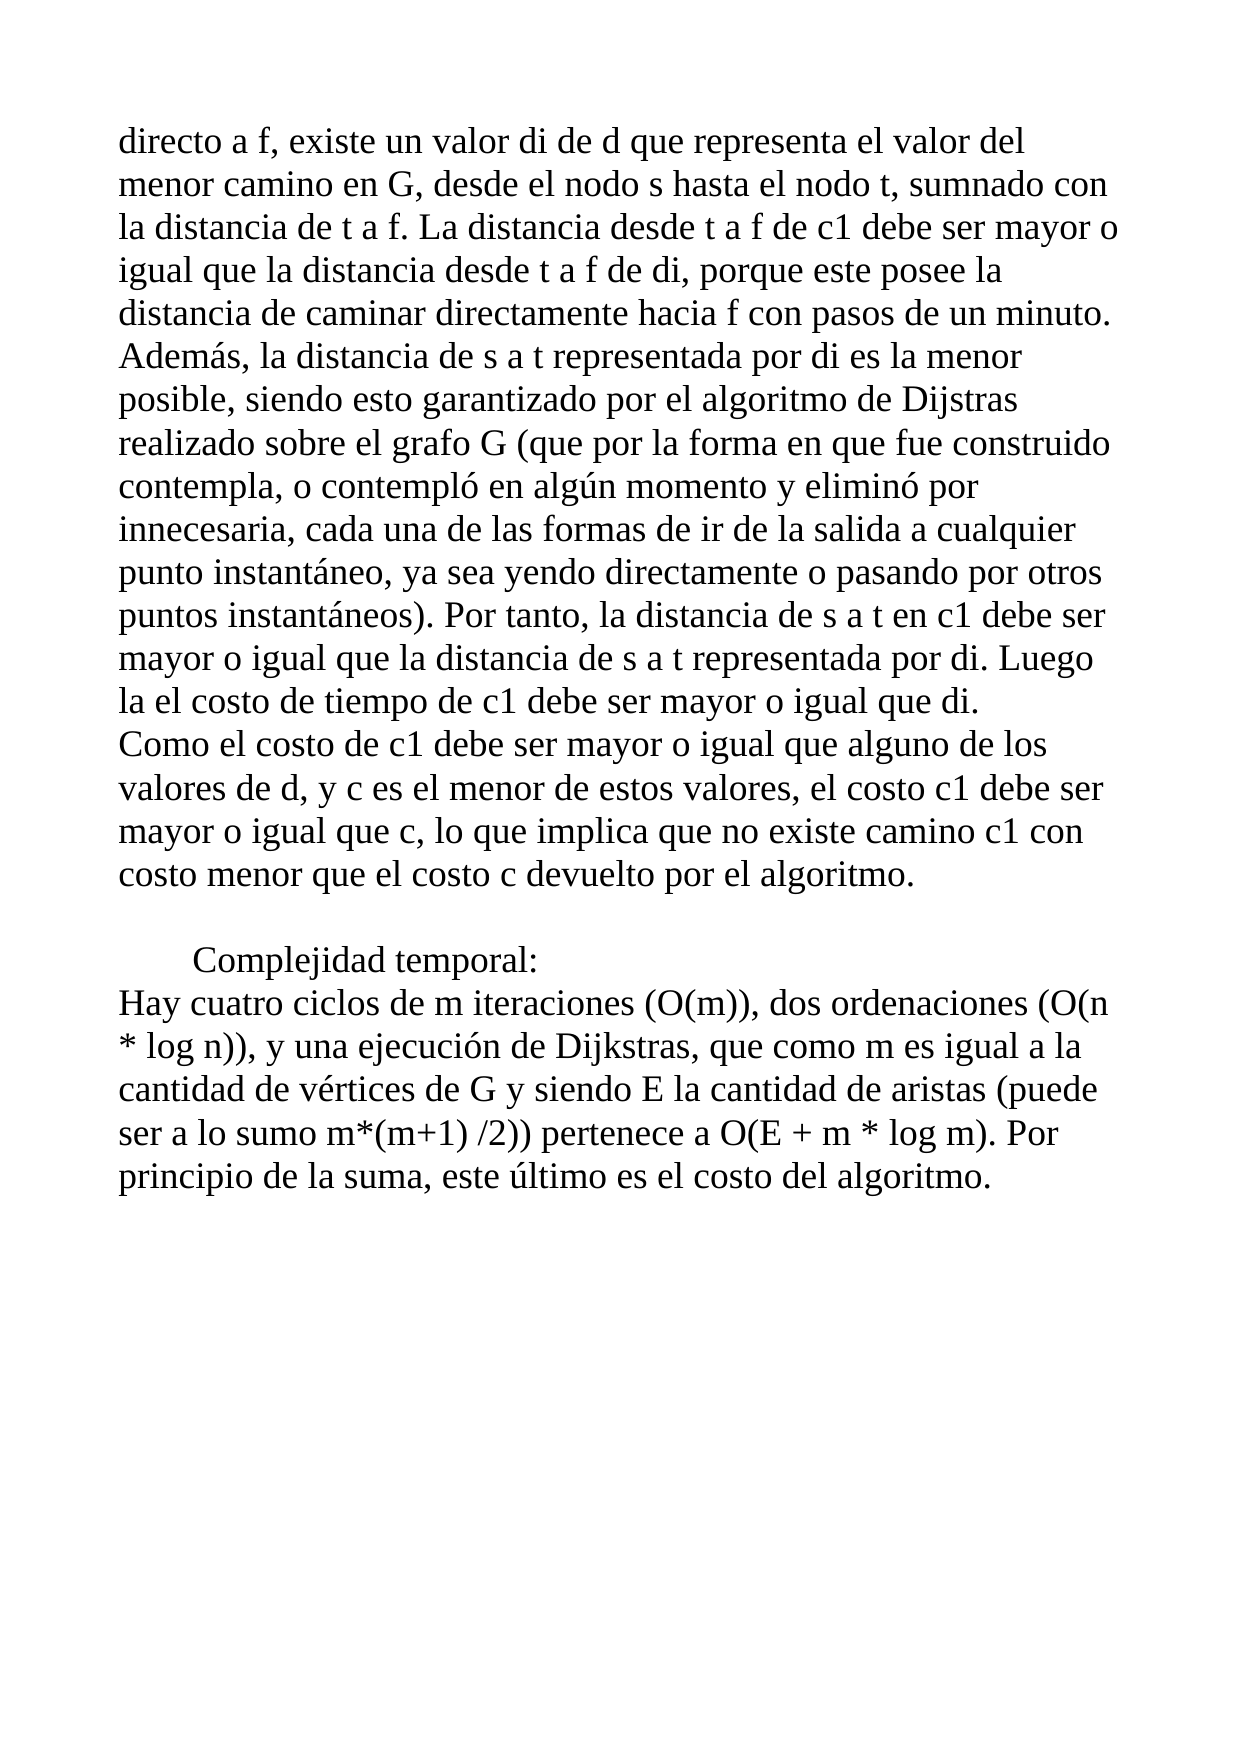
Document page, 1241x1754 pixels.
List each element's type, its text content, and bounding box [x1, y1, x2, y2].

text directo a f, existe un valor di de d que representa el valor del menor camino en G, desde el nodo s hasta el nodo t, sumnado con la distancia de t a f. La distancia desde t a f de c1 debe ser mayor o igual que la distancia desde t a f de di, porque este posee la distancia de caminar directamente hacia f con pasos de un minuto. Además, la distancia de s a t representada por di es la menor posible, siendo esto garantizado por el algoritmo de Dijstras realizado sobre el grafo G (que por la forma en que fue construido contempla, o contempló en algún momento y eliminó por innecesaria, cada una de las formas de ir de la salida a cualquier punto instantáneo, ya sea yendo directamente o pasando por otros puntos instantáneos). Por tanto, la distancia de s a t en c1 debe ser mayor o igual que la distancia de s a t representada por di. Luego la el costo de tiempo de c1 debe ser mayor o igual que di. [118, 118, 1122, 722]
text Como el costo de c1 debe ser mayor o igual que alguno de los valores de d, y c es el menor de estos valores, el costo c1 debe ser mayor o igual que c, lo que implica que no existe camino c1 con costo menor que el costo c devuelto por el algoritmo. [118, 722, 1122, 894]
text Complejidad temporal: [118, 937, 1122, 981]
text Hay cuatro ciclos de m iteraciones (O(m)), dos ordenaciones (O(n * log n)), y una ejecución de Dijkstras, que como m es igual a la cantidad de vértices de G y siendo E la cantidad de aristas (puede ser a lo sumo m*(m+1) /2)) pertenece a O(E + m * log m). Por principio de la suma, este último es el costo del algoritmo. [118, 981, 1122, 1196]
